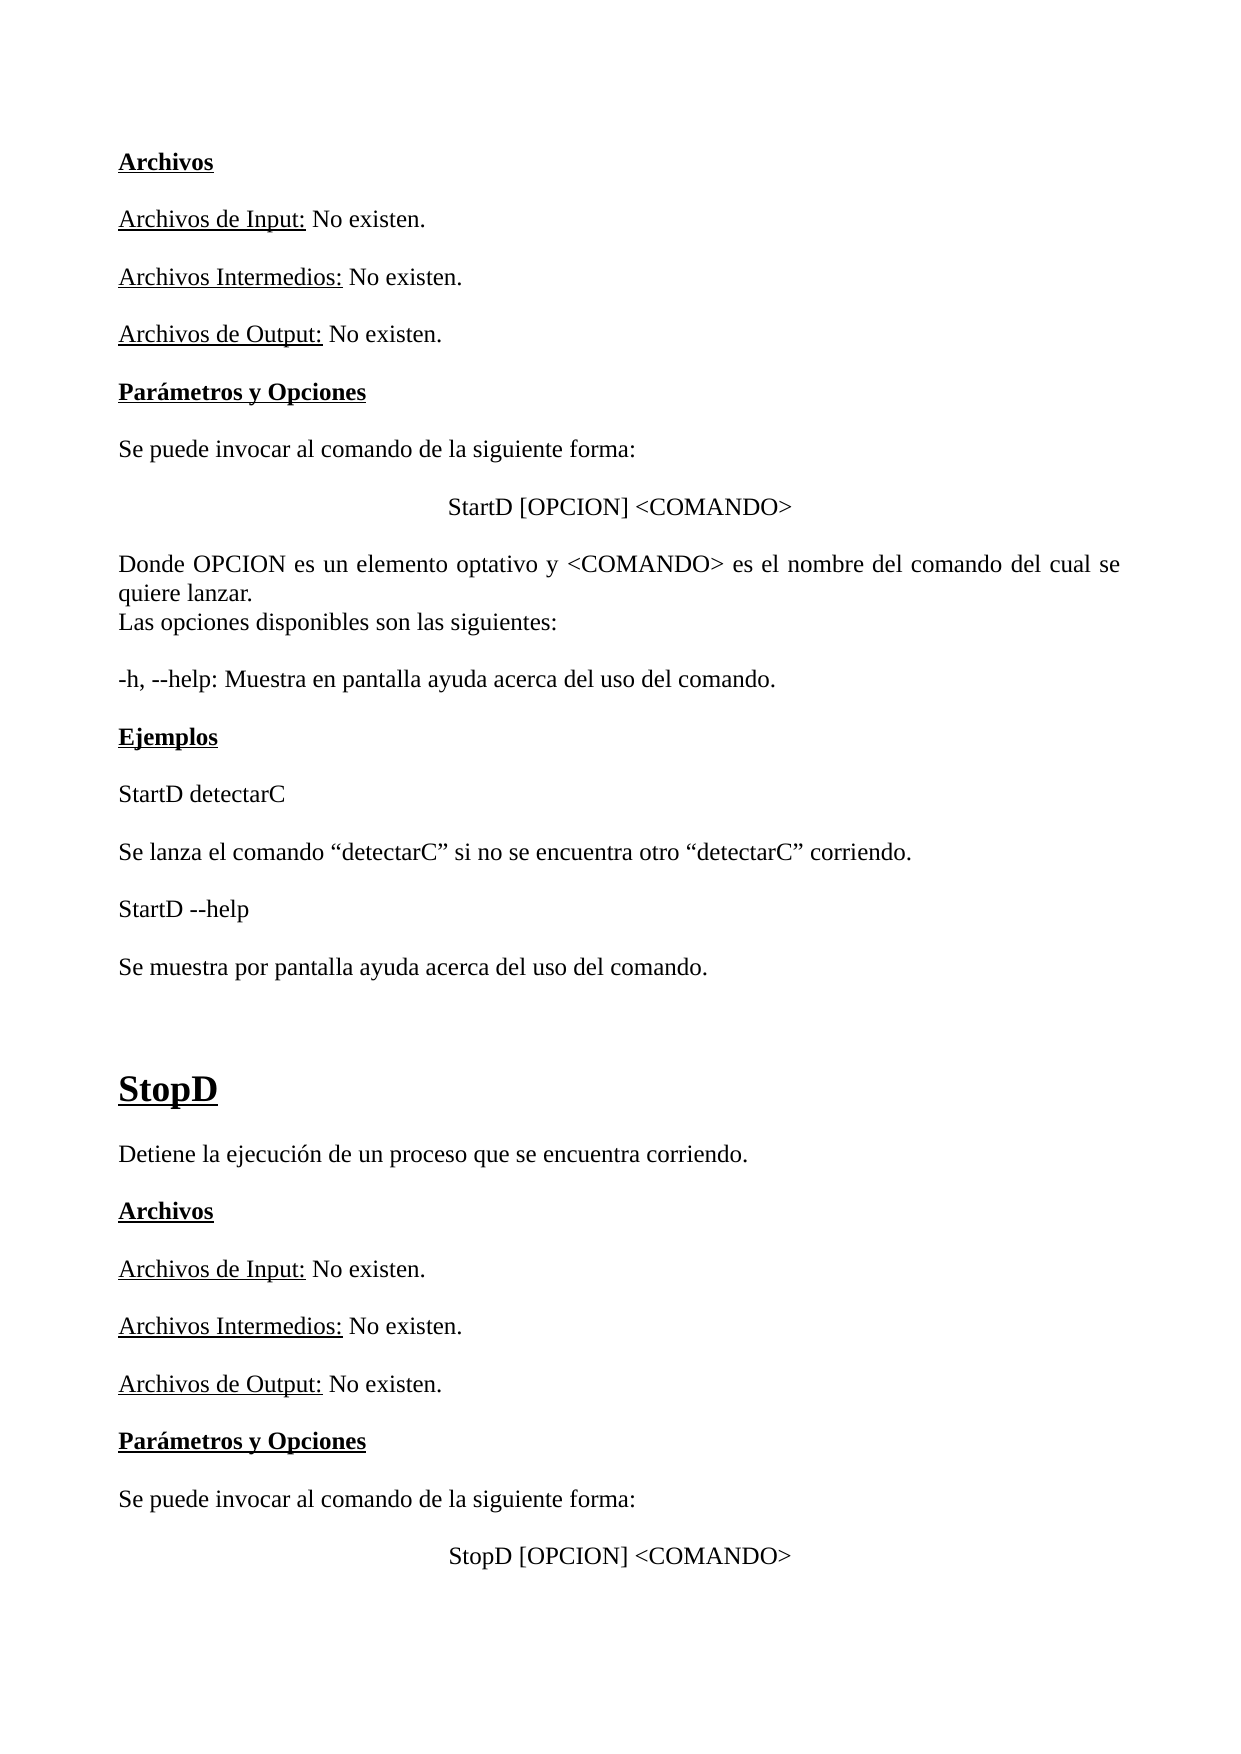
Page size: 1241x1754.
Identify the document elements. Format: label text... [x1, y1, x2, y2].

text Archivos de Output: No existen. [118, 319, 1122, 348]
text StartD --help [118, 894, 1122, 923]
text Se muestra por pantalla ayuda acerca del uso del comando. [118, 952, 1122, 981]
text Archivos de Input: No existen. [118, 204, 1122, 233]
text Parámetros y Opciones [118, 377, 1122, 406]
text -h, --help: Muestra en pantalla ayuda acerca del uso del comando. [118, 664, 1122, 693]
text Archivos Intermedios: No existen. [118, 1311, 1122, 1340]
text StartD detectarC [118, 779, 1122, 808]
text Archivos [118, 147, 1122, 176]
text Archivos de Output: No existen. [118, 1369, 1122, 1397]
text Detiene la ejecución de un proceso que se encuentra corriendo. [118, 1139, 1122, 1167]
text Se puede invocar al comando de la siguiente forma: [118, 1484, 1122, 1512]
text Donde OPCION es un elemento optativo y <COMANDO> es el nombre del comando del cual se quiere lanzar. [118, 549, 1122, 607]
text Se lanza el comando “detectarC” si no se encuentra otro “detectarC” corriendo. [118, 837, 1122, 866]
text Archivos Intermedios: No existen. [118, 262, 1122, 291]
text Parámetros y Opciones [118, 1426, 1122, 1455]
text Archivos [118, 1196, 1122, 1225]
text StopD [OPCION] <COMANDO> [118, 1541, 1122, 1570]
text Archivos de Input: No existen. [118, 1254, 1122, 1282]
text Las opciones disponibles son las siguientes: [118, 607, 1122, 636]
text StartD [OPCION] <COMANDO> [118, 492, 1122, 521]
text StopD [118, 1067, 1122, 1110]
text Ejemplos [118, 722, 1122, 751]
text Se puede invocar al comando de la siguiente forma: [118, 434, 1122, 463]
